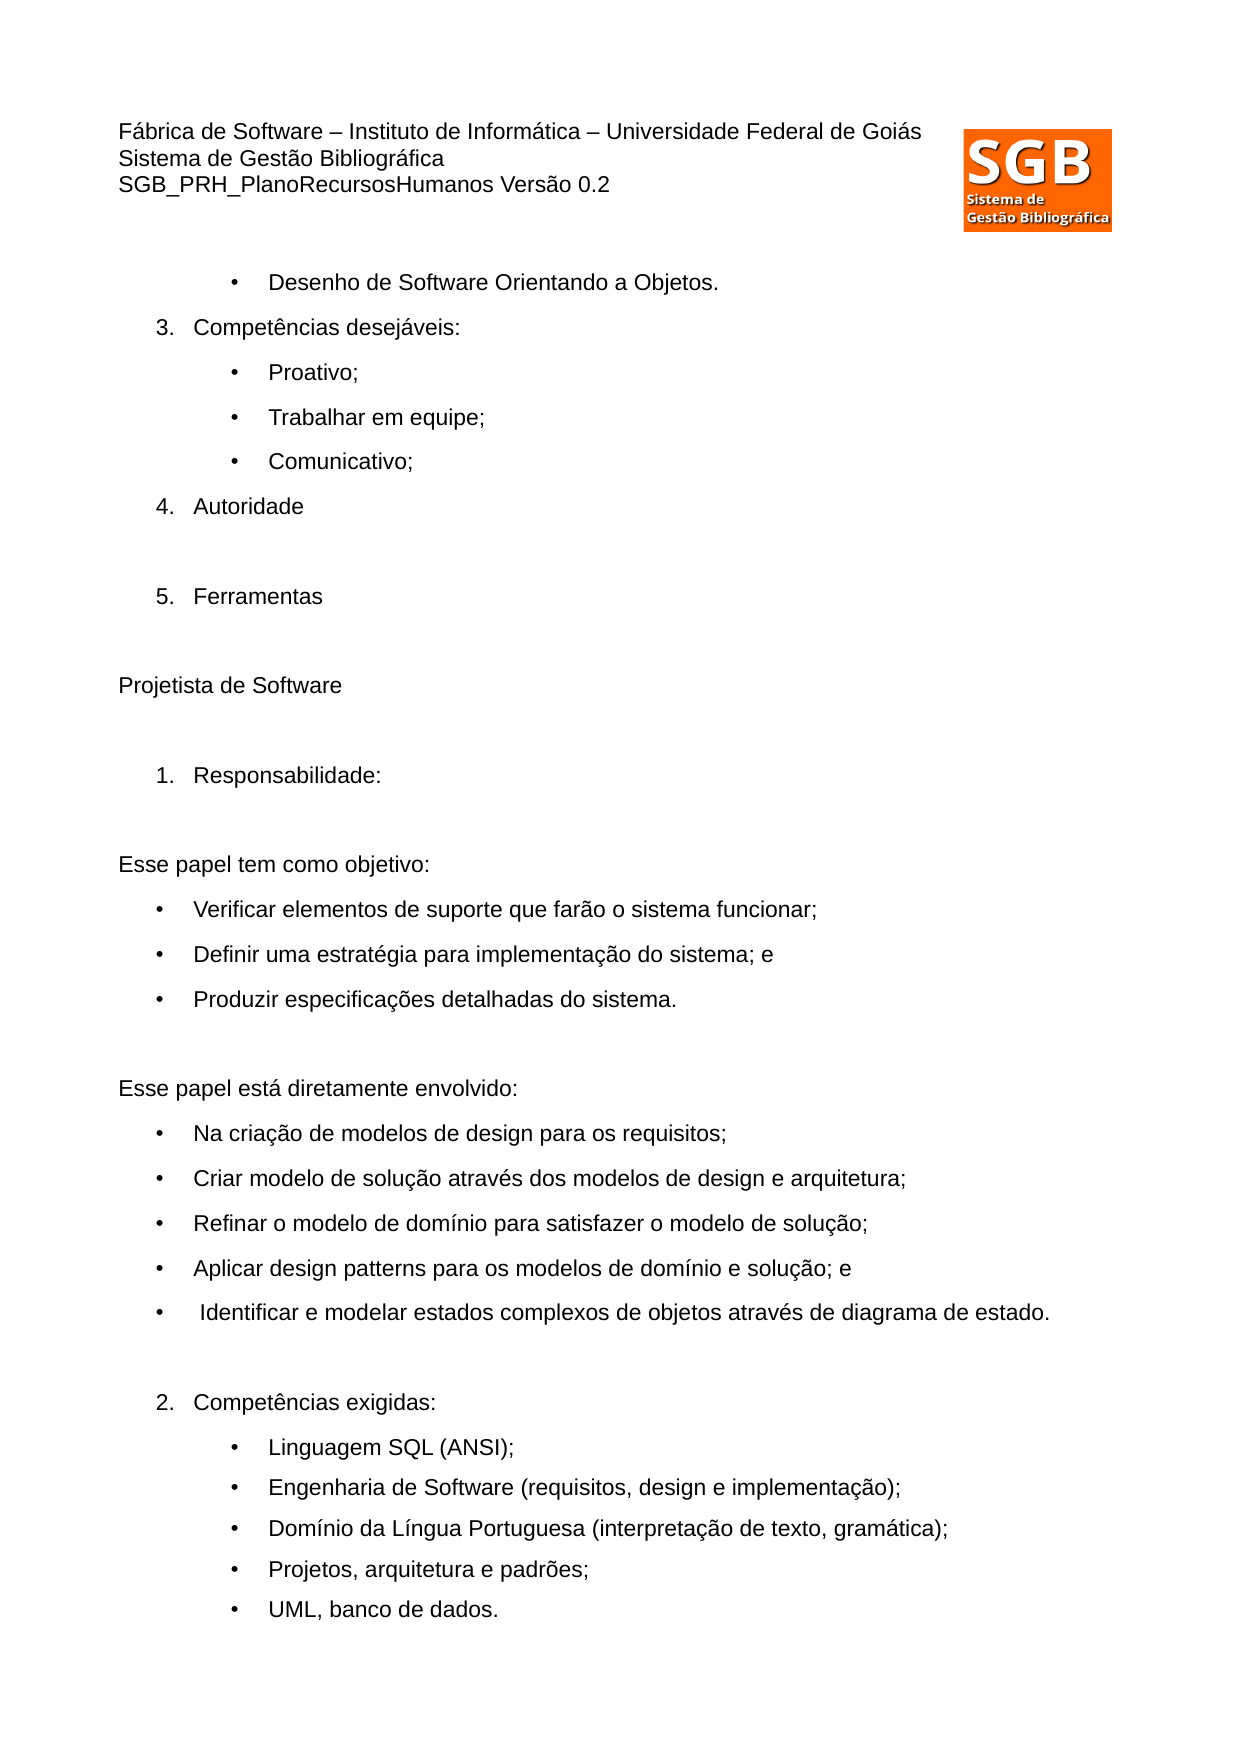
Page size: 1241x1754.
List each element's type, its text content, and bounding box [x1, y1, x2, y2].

list Autoridade [156, 493, 1122, 519]
list UML, banco de dados. [231, 1596, 1122, 1623]
list Projetos, arquitetura e padrões; [231, 1556, 1122, 1582]
list Linguagem SQL (ANSI); [231, 1434, 1122, 1460]
list Refinar o modelo de domínio para satisfazer o modelo de solução; [156, 1210, 1122, 1236]
list Identificar e modelar estados complexos de objetos através de diagrama de estado. [156, 1299, 1122, 1326]
text Esse papel tem como objetivo: [118, 851, 1122, 878]
list Competências exigidas: [156, 1389, 1122, 1415]
text Esse papel está diretamente envolvido: [118, 1075, 1122, 1102]
list Responsabilidade: [156, 762, 1122, 788]
list Competências desejáveis: [156, 314, 1122, 340]
picture [963, 129, 1112, 232]
list Verificar elementos de suporte que farão o sistema funcionar; [156, 896, 1122, 923]
list Desenho de Software Orientando a Objetos. [231, 269, 1122, 296]
list Proativo; [231, 359, 1122, 385]
list Engenharia de Software (requisitos, design e implementação); [231, 1474, 1122, 1501]
text Projetista de Software [118, 672, 1122, 699]
list Aplicar design patterns para os modelos de domínio e solução; e [156, 1254, 1122, 1281]
list Criar modelo de solução através dos modelos de design e arquitetura; [156, 1165, 1122, 1191]
list Domínio da Língua Portuguesa (interpretação de texto, gramática); [231, 1515, 1122, 1541]
list Na criação de modelos de design para os requisitos; [156, 1120, 1122, 1147]
list Comunicativo; [231, 448, 1122, 475]
list Definir uma estratégia para implementação do sistema; e [156, 941, 1122, 967]
list Trabalhar em equipe; [231, 403, 1122, 430]
list Produzir especificações detalhadas do sistema. [156, 986, 1122, 1012]
list Ferramentas [156, 583, 1122, 609]
